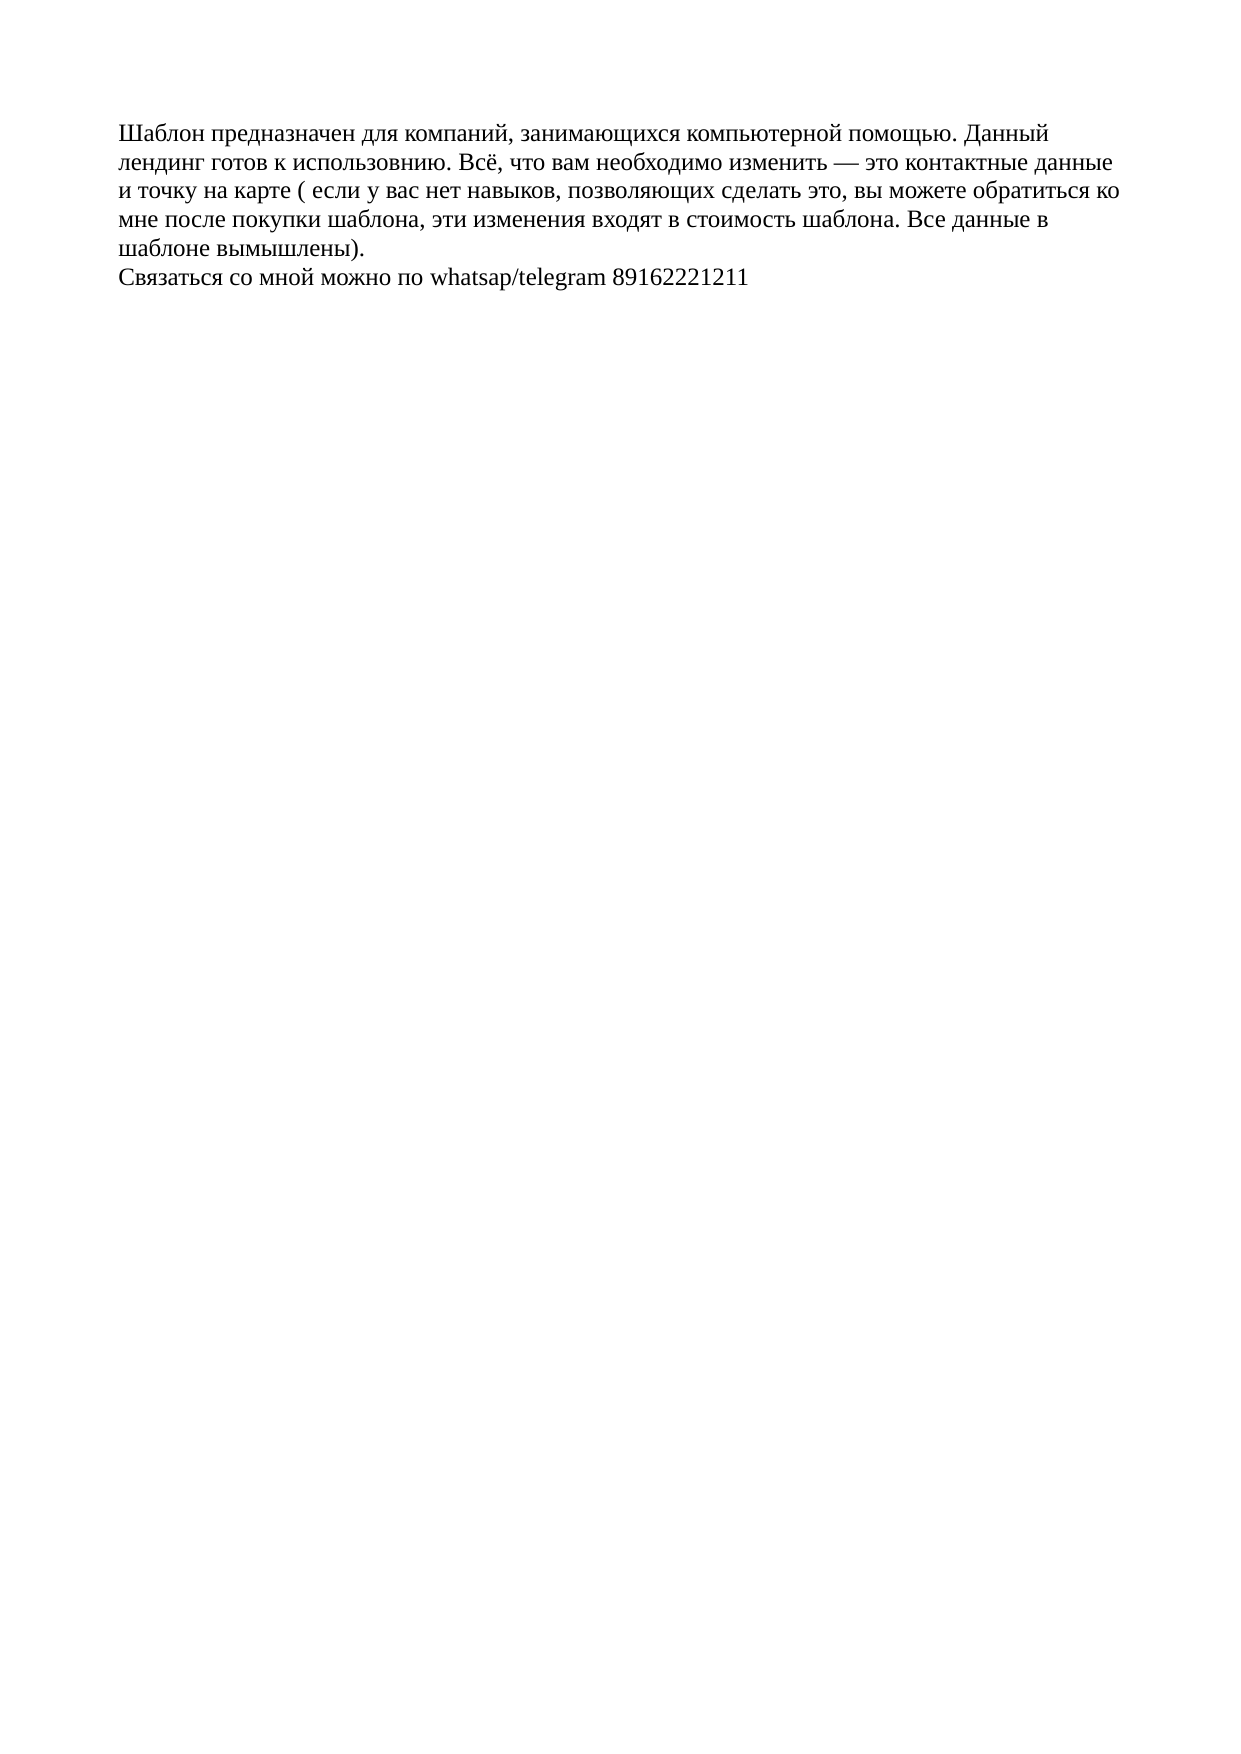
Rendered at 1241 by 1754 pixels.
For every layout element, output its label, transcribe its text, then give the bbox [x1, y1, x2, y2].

text Шаблон предназначен для компаний, занимающихся компьютерной помощью. Данный лендинг готов к использовнию. Всё, что вам необходимо изменить — это контактные данные и точку на карте ( если у вас нет навыков, позволяющих сделать это, вы можете обратиться ко мне после покупки шаблона, эти изменения входят в стоимость шаблона. Все данные в шаблоне вымышлены). [118, 118, 1122, 262]
text Связаться со мной можно по whatsap/telegram 89162221211 [118, 262, 1122, 291]
